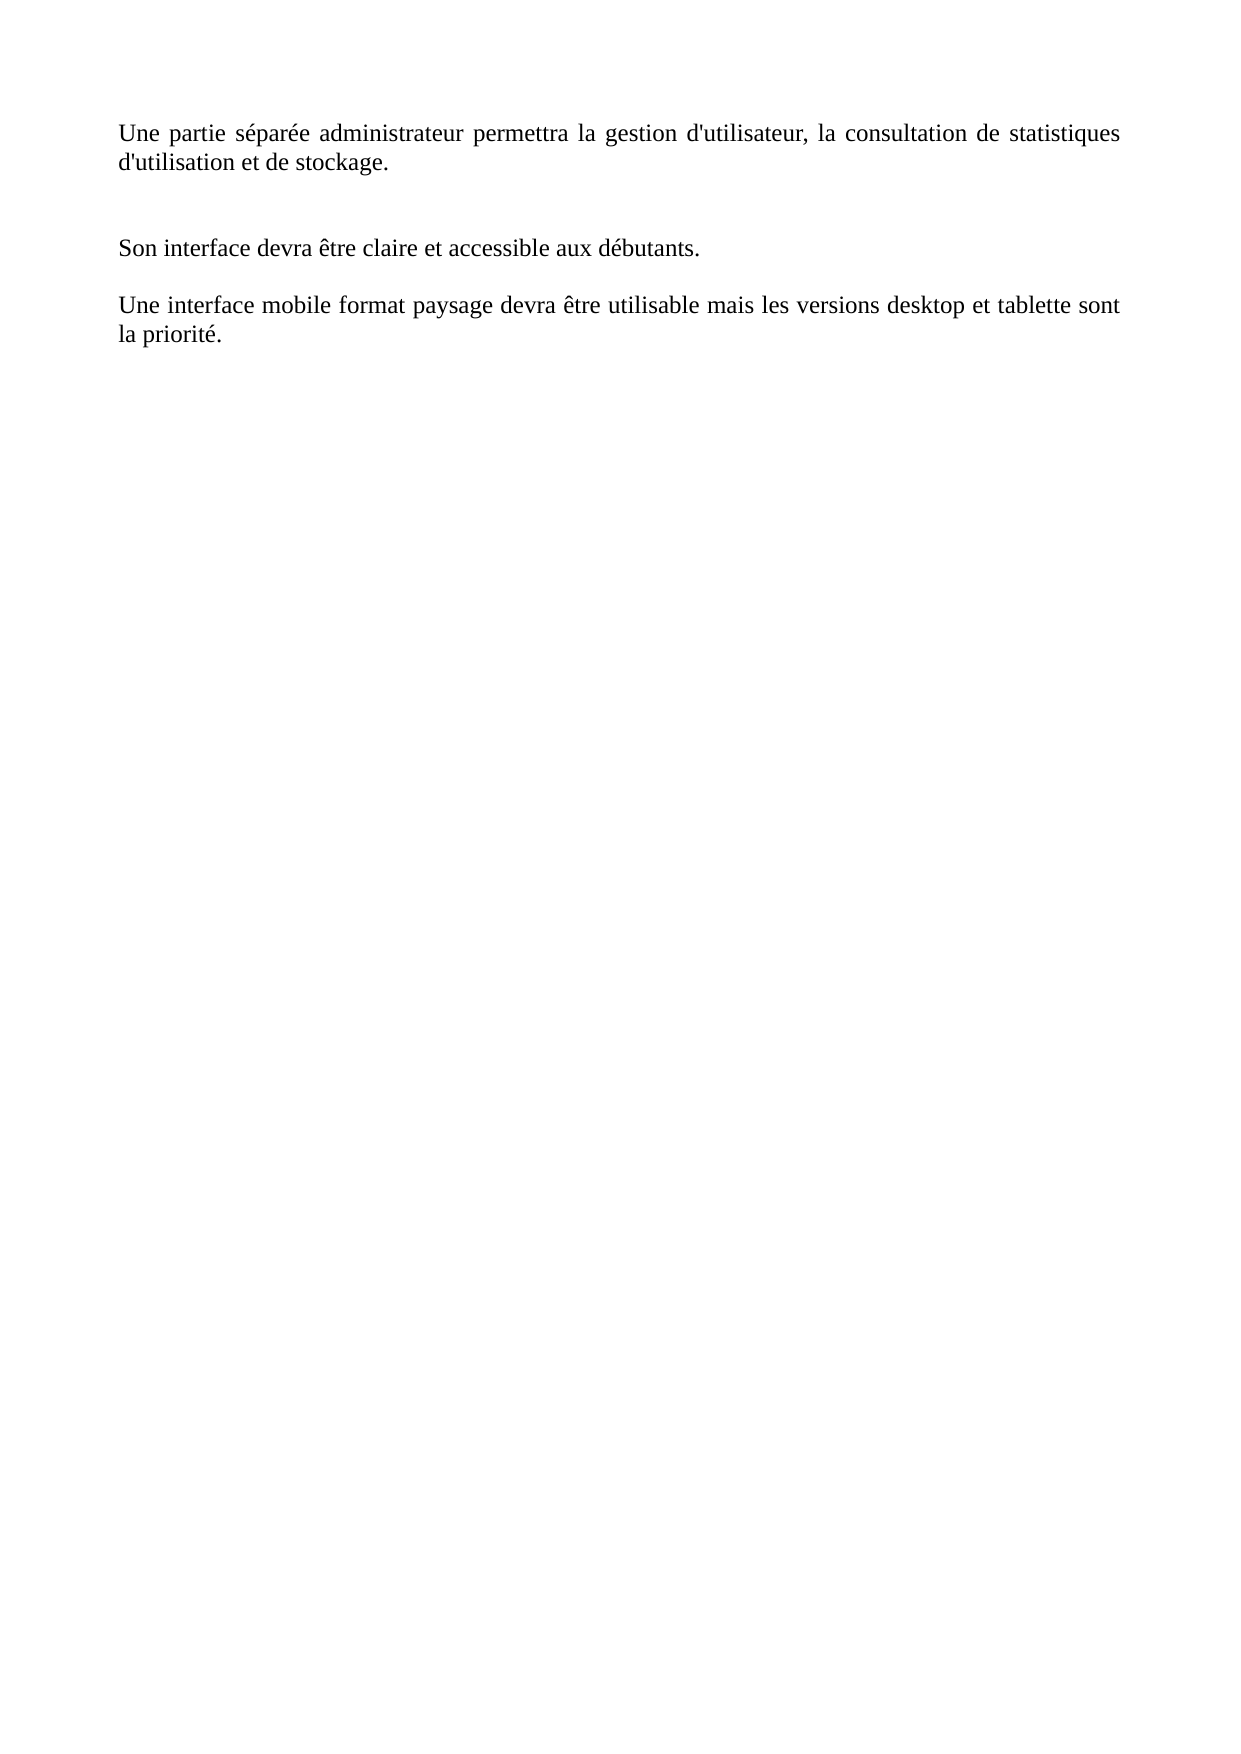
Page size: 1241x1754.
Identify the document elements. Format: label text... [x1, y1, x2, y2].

text Une interface mobile format paysage devra être utilisable mais les versions desktop et tablette sont la priorité. [118, 262, 1122, 348]
text Une partie séparée administrateur permettra la gestion d'utilisateur, la consultation de statistiques d'utilisation et de stockage. [118, 118, 1122, 176]
text Son interface devra être claire et accessible aux débutants. [118, 176, 1122, 262]
